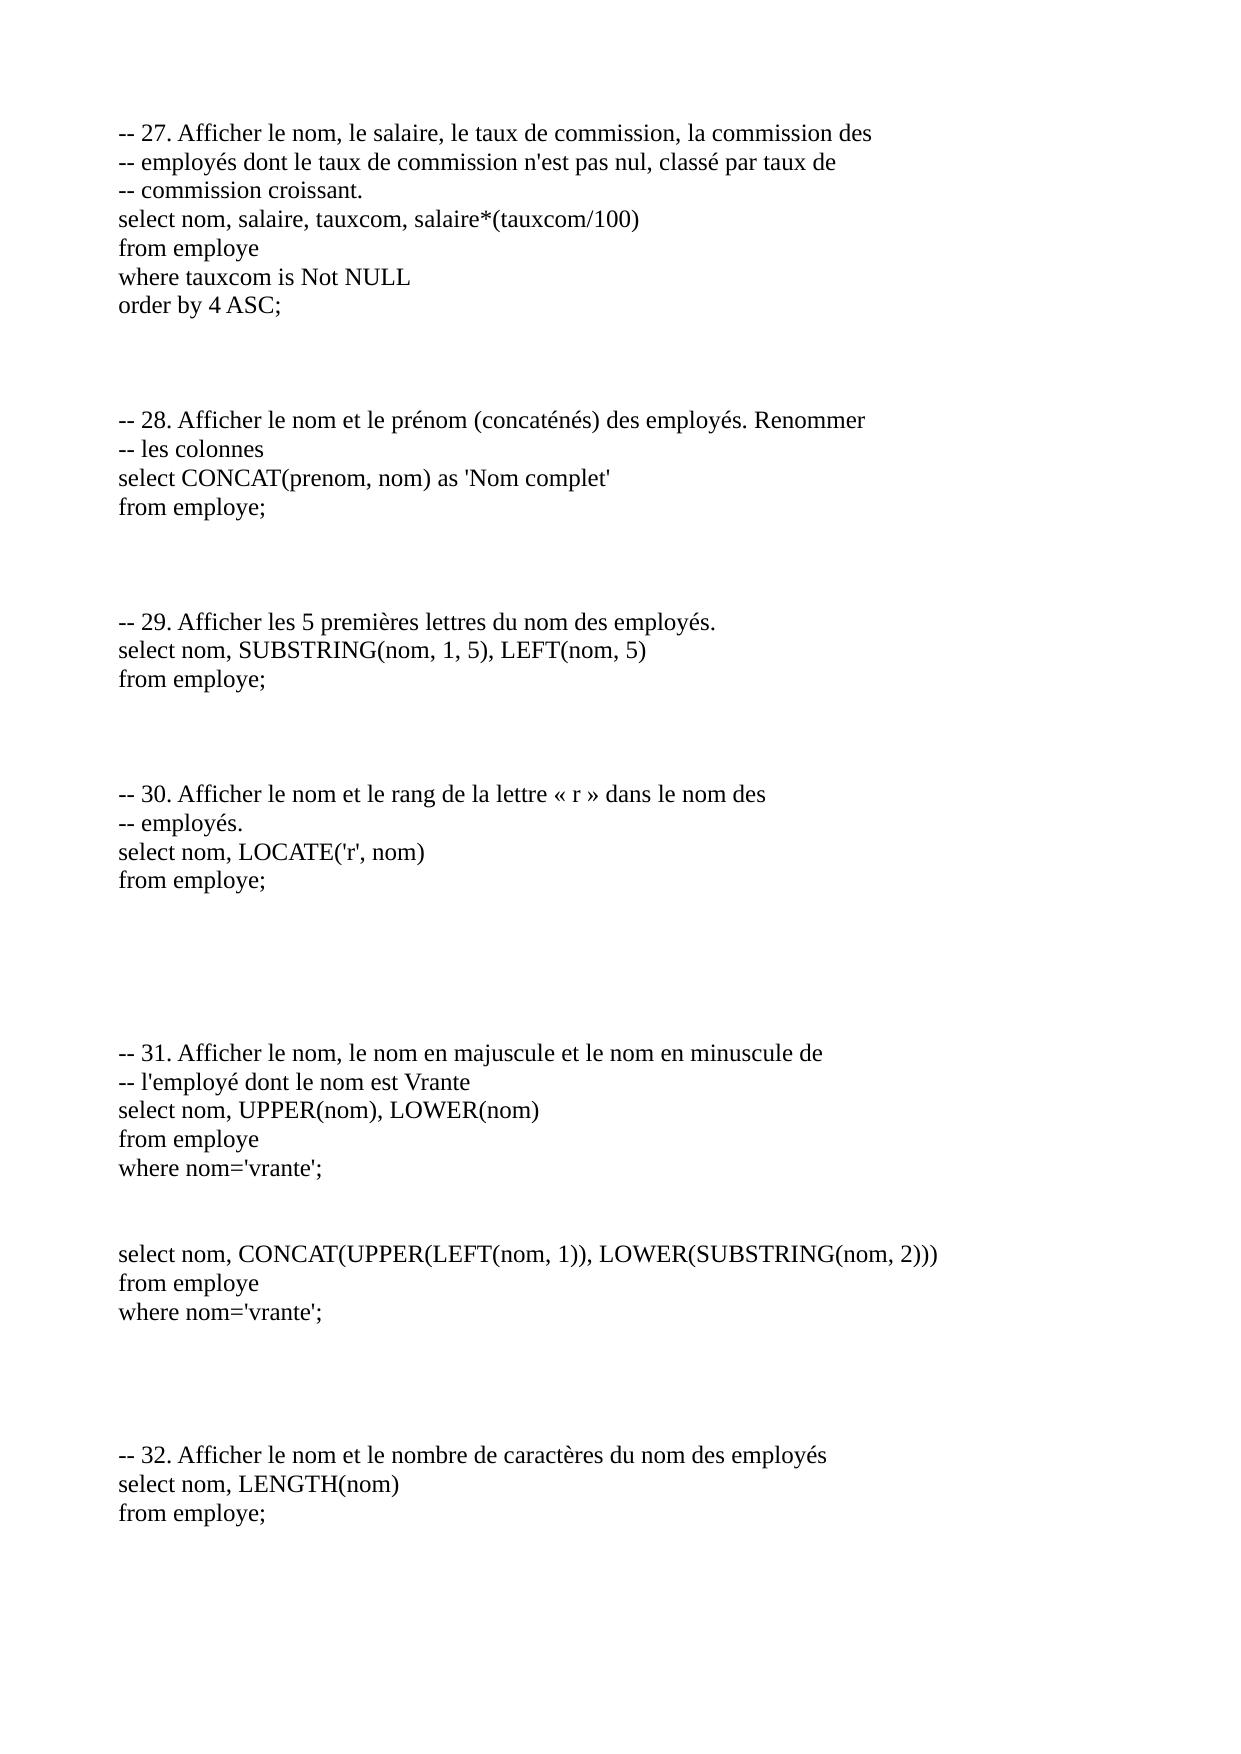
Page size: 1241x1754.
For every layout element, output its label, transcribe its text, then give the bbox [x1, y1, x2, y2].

text select nom, CONCAT(UPPER(LEFT(nom, 1)), LOWER(SUBSTRING(nom, 2))) [118, 1239, 1122, 1268]
text from employe; [118, 492, 1122, 521]
text -- 28. Afficher le nom et le prénom (concaténés) des employés. Renommer [118, 406, 1122, 434]
text from employe [118, 233, 1122, 262]
text from employe; [118, 664, 1122, 693]
text -- 30. Afficher le nom et le rang de la lettre « r » dans le nom des [118, 779, 1122, 808]
text -- 32. Afficher le nom et le nombre de caractères du nom des employés [118, 1441, 1122, 1469]
text -- employés. [118, 808, 1122, 837]
text where nom='vrante'; [118, 1153, 1122, 1182]
text from employe; [118, 866, 1122, 894]
text order by 4 ASC; [118, 291, 1122, 319]
text from employe [118, 1124, 1122, 1153]
text -- employés dont le taux de commission n'est pas nul, classé par taux de [118, 147, 1122, 176]
text -- 29. Afficher les 5 premières lettres du nom des employés. [118, 607, 1122, 636]
text -- commission croissant. [118, 176, 1122, 204]
text select nom, salaire, tauxcom, salaire*(tauxcom/100) [118, 204, 1122, 233]
text select nom, LENGTH(nom) [118, 1469, 1122, 1498]
text -- 31. Afficher le nom, le nom en majuscule et le nom en minuscule de [118, 1038, 1122, 1067]
text from employe; [118, 1498, 1122, 1527]
text where tauxcom is Not NULL [118, 262, 1122, 291]
text from employe [118, 1268, 1122, 1297]
text -- l'employé dont le nom est Vrante [118, 1067, 1122, 1096]
text select CONCAT(prenom, nom) as 'Nom complet' [118, 463, 1122, 492]
text select nom, LOCATE('r', nom) [118, 837, 1122, 866]
text -- les colonnes [118, 434, 1122, 463]
text where nom='vrante'; [118, 1297, 1122, 1326]
text select nom, UPPER(nom), LOWER(nom) [118, 1096, 1122, 1124]
text -- 27. Afficher le nom, le salaire, le taux de commission, la commission des [118, 118, 1122, 147]
text select nom, SUBSTRING(nom, 1, 5), LEFT(nom, 5) [118, 636, 1122, 664]
